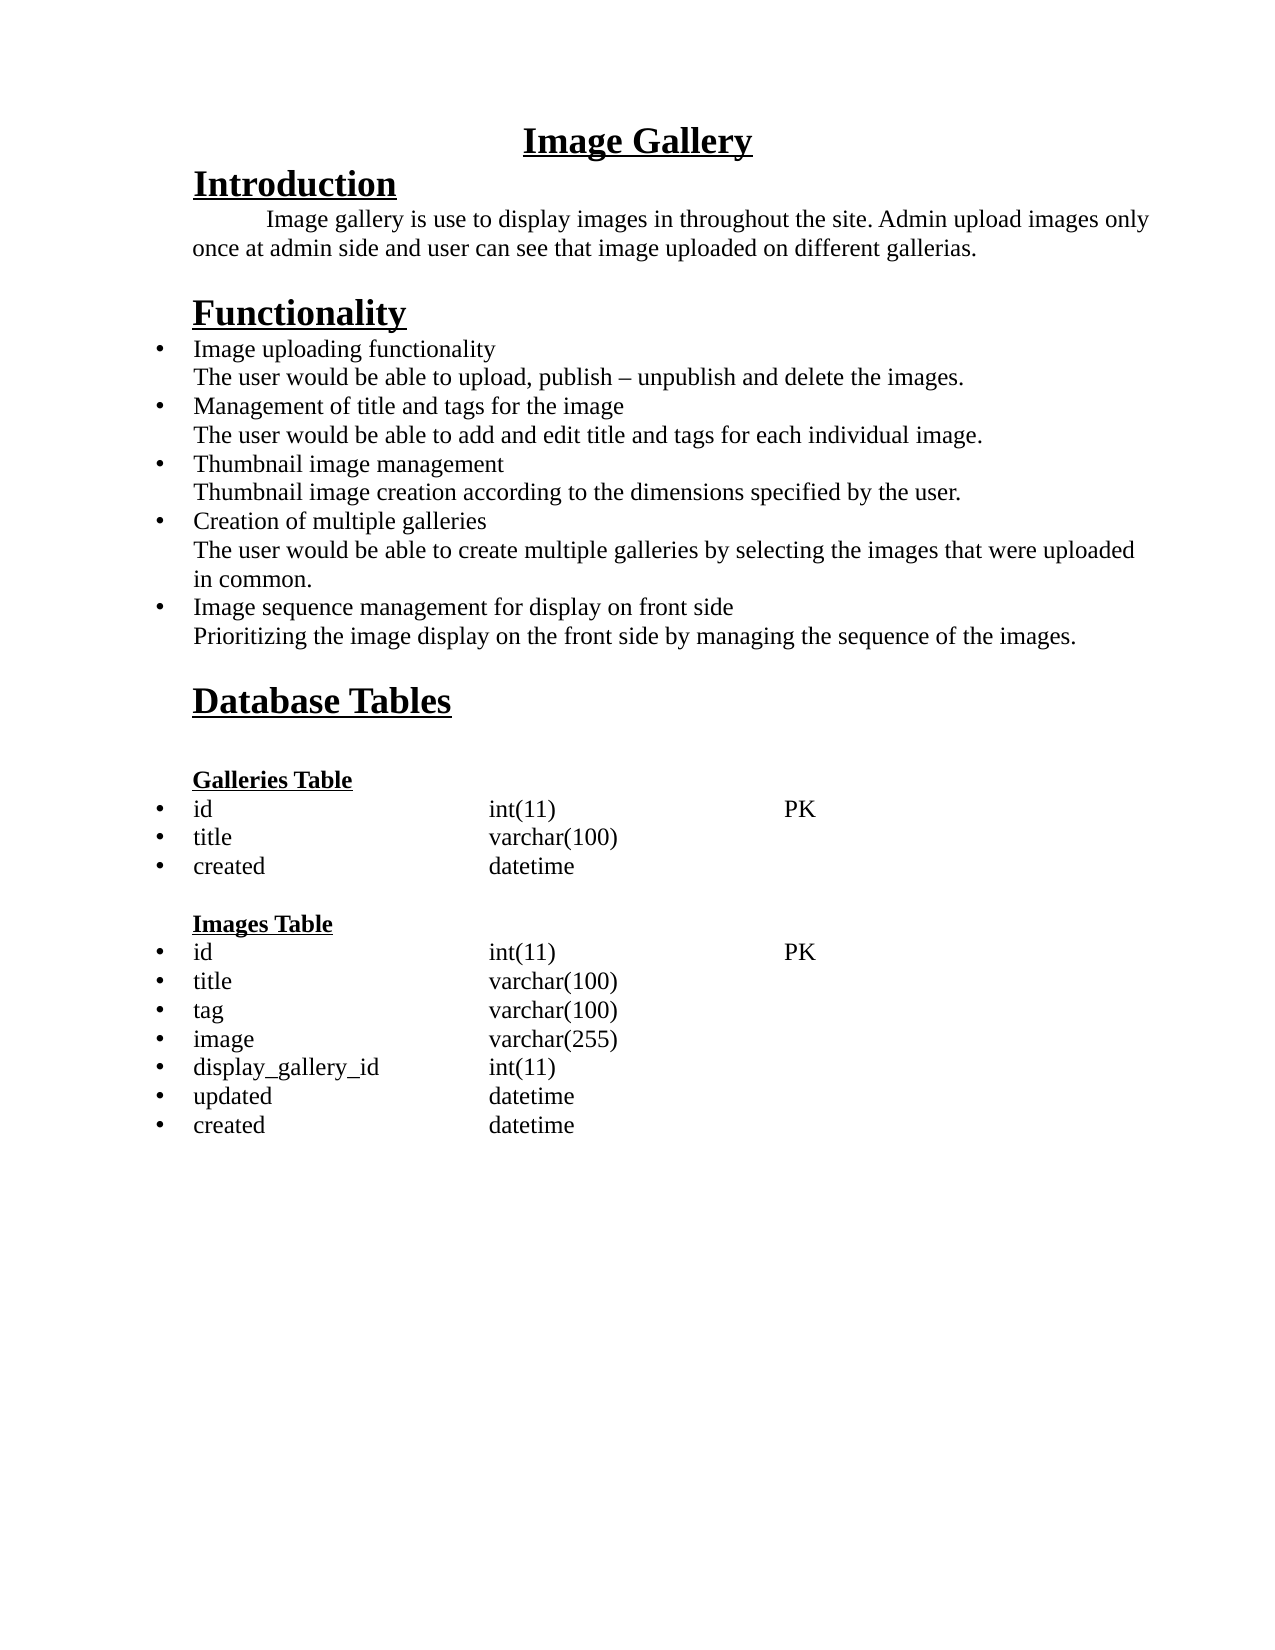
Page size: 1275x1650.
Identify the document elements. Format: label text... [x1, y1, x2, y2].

list display_gallery_id int(11) [156, 1052, 1157, 1081]
list updated datetime [156, 1081, 1157, 1110]
text Image Gallery [118, 118, 1157, 161]
text Galleries Table [118, 765, 1157, 794]
list Creation of multiple galleries The user would be able to create multiple galleries by selecting the images that were uploaded in common. [156, 506, 1157, 592]
list title varchar(100) [156, 822, 1157, 851]
list title varchar(100) [156, 966, 1157, 995]
text Images Table [118, 909, 1157, 937]
list created datetime [156, 851, 1157, 880]
list tag varchar(100) [156, 995, 1157, 1024]
list image varchar(255) [156, 1024, 1157, 1052]
text Database Tables [118, 679, 1157, 722]
text Image gallery is use to display images in throughout the site. Admin upload images only once at admin side and user can see that image uploaded on different gallerias. [118, 204, 1157, 262]
text Functionality [118, 291, 1157, 334]
list Management of title and tags for the image The user would be able to add and edit title and tags for each individual image. [156, 391, 1157, 449]
list id int(11) PK [156, 937, 1157, 966]
list created datetime [156, 1110, 1157, 1139]
list Introduction [156, 161, 1157, 204]
list Thumbnail image management Thumbnail image creation according to the dimensions specified by the user. [156, 449, 1157, 506]
list id int(11) PK [156, 794, 1157, 822]
list Image uploading functionality The user would be able to upload, publish – unpublish and delete the images. [156, 334, 1157, 391]
list Image sequence management for display on front side Prioritizing the image display on the front side by managing the sequence of the images. [156, 592, 1157, 650]
